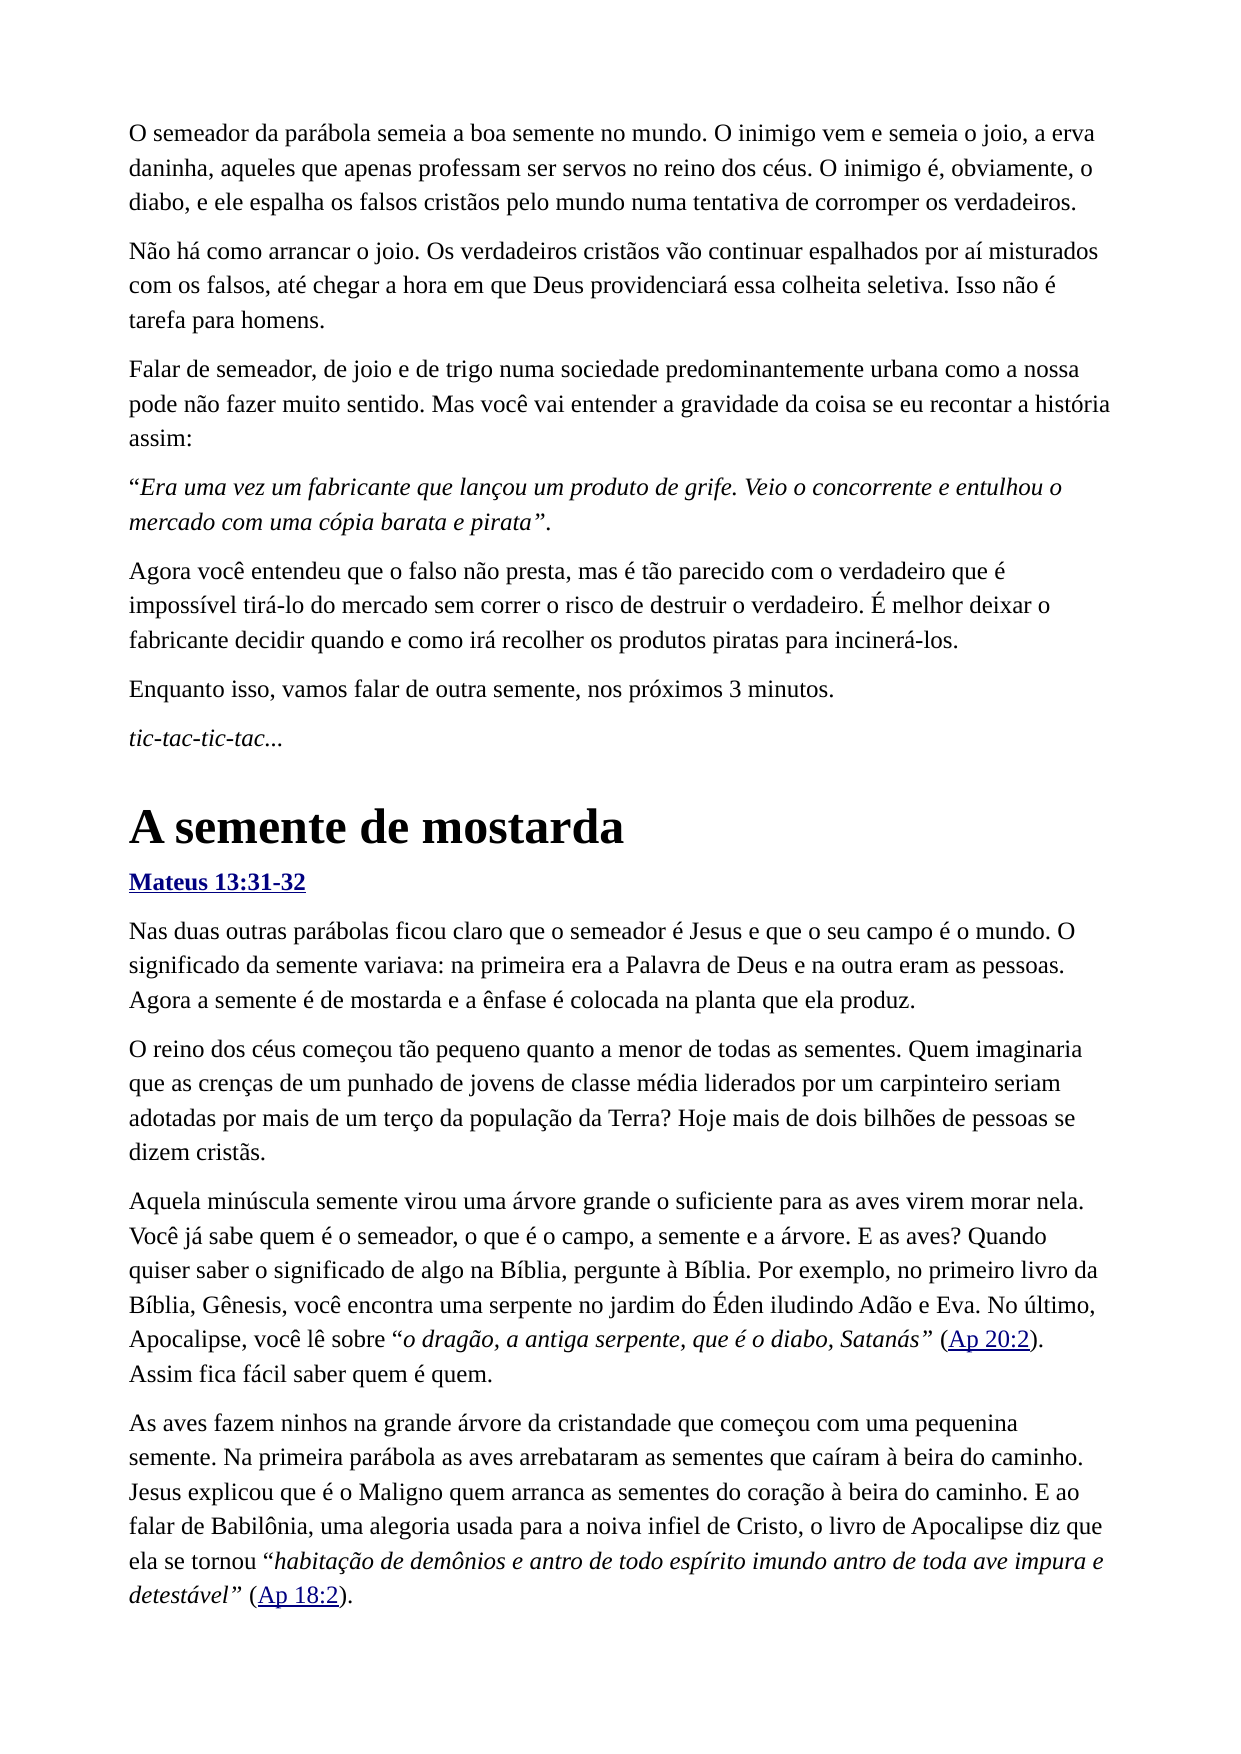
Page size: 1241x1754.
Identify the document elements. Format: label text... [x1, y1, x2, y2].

text Enquanto isso, vamos falar de outra semente, nos próximos 3 minutos. [129, 674, 1111, 702]
text tic-tac-tic-tac... [129, 723, 1111, 752]
text Nas duas outras parábolas ficou claro que o semeador é Jesus e que o seu campo é o mundo. O significado da semente variava: na primeira era a Palavra de Deus e na outra eram as pessoas. Agora a semente é de mostarda e a ênfase é colocada na planta que ela produz. [129, 916, 1111, 1014]
text O reino dos céus começou tão pequeno quanto a menor de todas as sementes. Quem imaginaria que as crenças de um punhado de jovens de classe média liderados por um carpinteiro seriam adotadas por mais de um terço da população da Terra? Hoje mais de dois bilhões de pessoas se dizem cristãs. [129, 1034, 1111, 1166]
text “Era uma vez um fabricante que lançou um produto de grife. Veio o concorrente e entulhou o mercado com uma cópia barata e pirata”. [129, 472, 1111, 535]
text Agora você entendeu que o falso não presta, mas é tão parecido com o verdadeiro que é impossível tirá-lo do mercado sem correr o risco de destruir o verdadeiro. É melhor deixar o fabricante decidir quando e como irá recolher os produtos piratas para incinerá-los. [129, 556, 1111, 653]
subtitle A semente de mostarda [129, 797, 1111, 854]
text Não há como arrancar o joio. Os verdadeiros cristãos vão continuar espalhados por aí misturados com os falsos, até chegar a hora em que Deus providenciará essa colheita seletiva. Isso não é tarefa para homens. [129, 236, 1111, 334]
text Mateus 13:31-32 [129, 867, 1111, 896]
text As aves fazem ninhos na grande árvore da cristandade que começou com uma pequenina semente. Na primeira parábola as aves arrebataram as sementes que caíram à beira do caminho. Jesus explicou que é o Maligno quem arranca as sementes do coração à beira do caminho. E ao falar de Babilônia, uma alegoria usada para a noiva infiel de Cristo, o livro de Apocalipse diz que ela se tornou “habitação de demônios e antro de todo espírito imundo antro de toda ave impura e detestável” (Ap 18:2). [129, 1408, 1111, 1609]
text Aquela minúscula semente virou uma árvore grande o suficiente para as aves virem morar nela. Você já sabe quem é o semeador, o que é o campo, a semente e a árvore. E as aves? Quando quiser saber o significado de algo na Bíblia, pergunte à Bíblia. Por exemplo, no primeiro livro da Bíblia, Gênesis, você encontra uma serpente no jardim do Éden iludindo Adão e Eva. No último, Apocalipse, você lê sobre “o dragão, a antiga serpente, que é o diabo, Satanás” (Ap 20:2). Assim fica fácil saber quem é quem. [129, 1186, 1111, 1388]
text Falar de semeador, de joio e de trigo numa sociedade predominantemente urbana como a nossa pode não fazer muito sentido. Mas você vai entender a gravidade da coisa se eu recontar a história assim: [129, 354, 1111, 452]
text O semeador da parábola semeia a boa semente no mundo. O inimigo vem e semeia o joio, a erva daninha, aqueles que apenas professam ser servos no reino dos céus. O inimigo é, obviamente, o diabo, e ele espalha os falsos cristãos pelo mundo numa tentativa de corromper os verdadeiros. [129, 118, 1111, 216]
